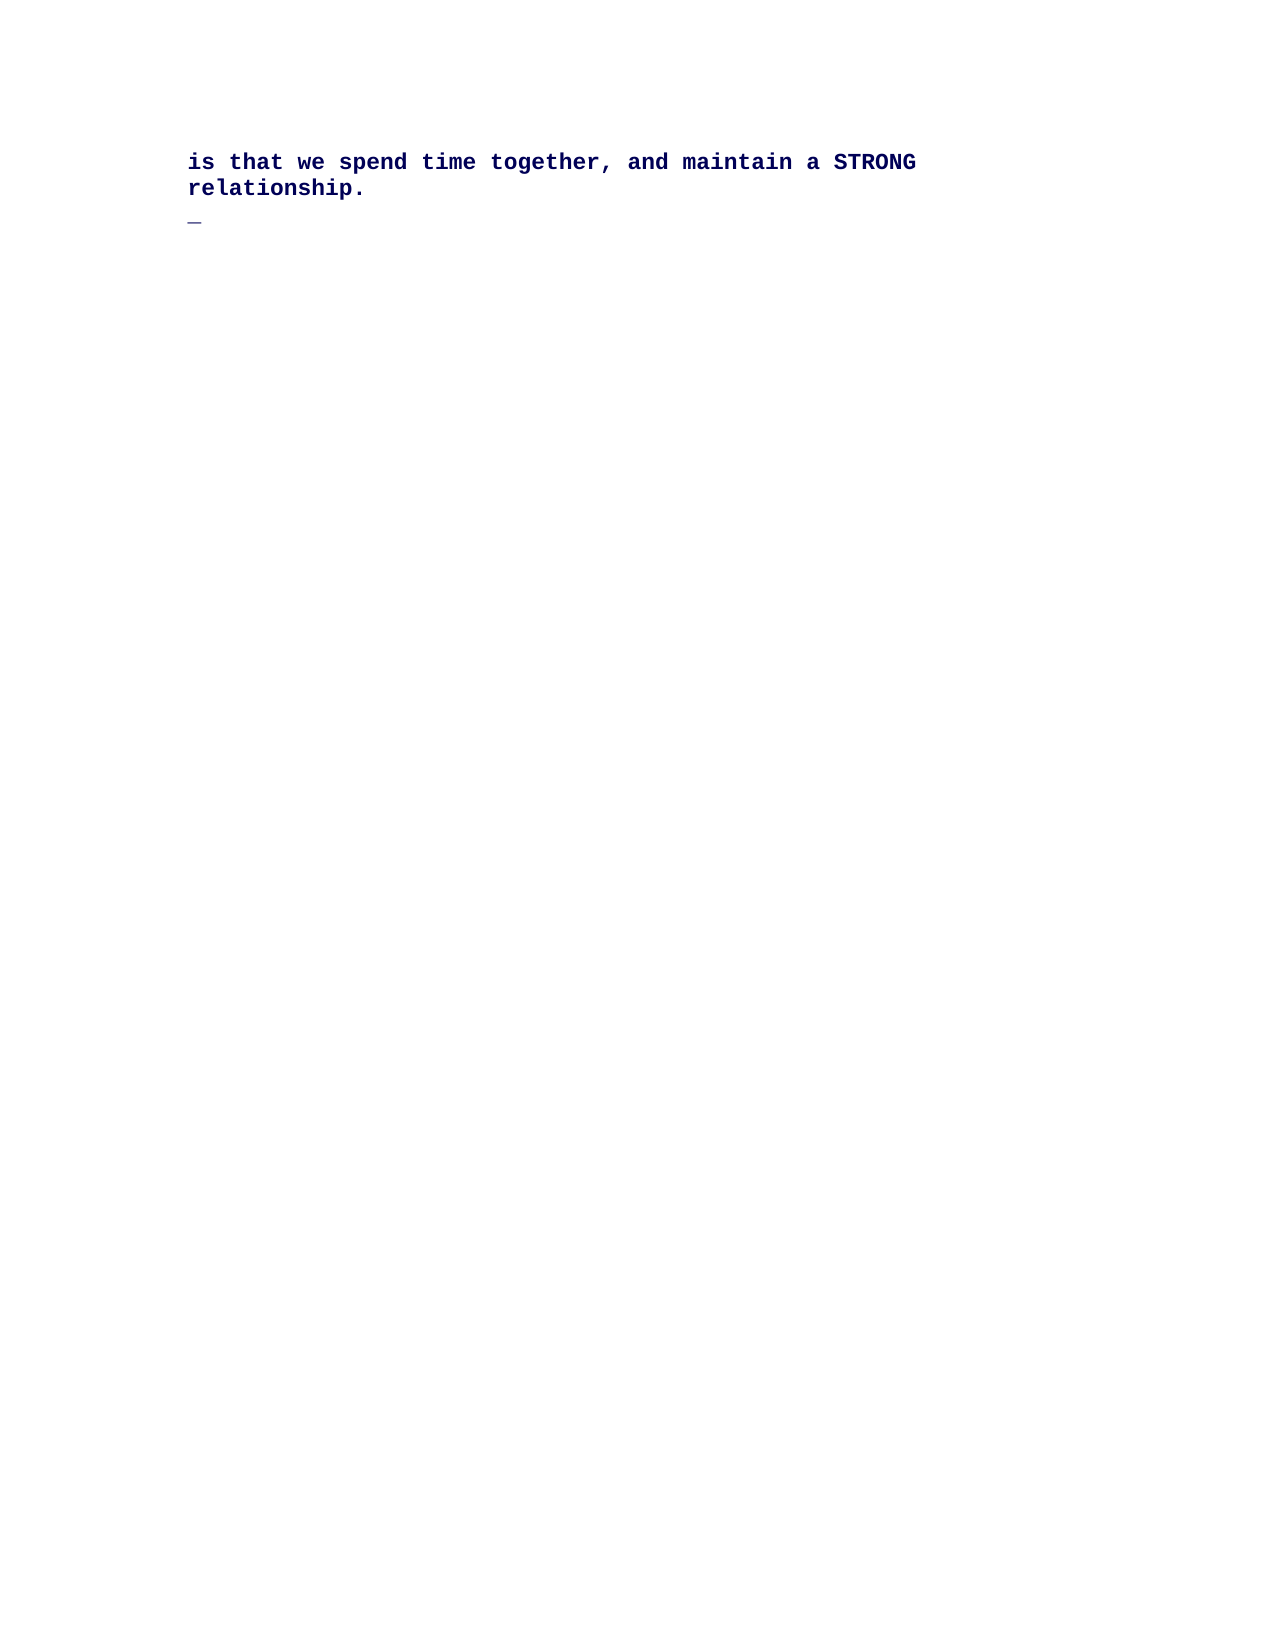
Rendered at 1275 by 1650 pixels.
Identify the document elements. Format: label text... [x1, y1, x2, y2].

text is that we spend time together, and maintain a STRONG relationship. [187, 150, 1087, 202]
text _ [187, 202, 1087, 228]
